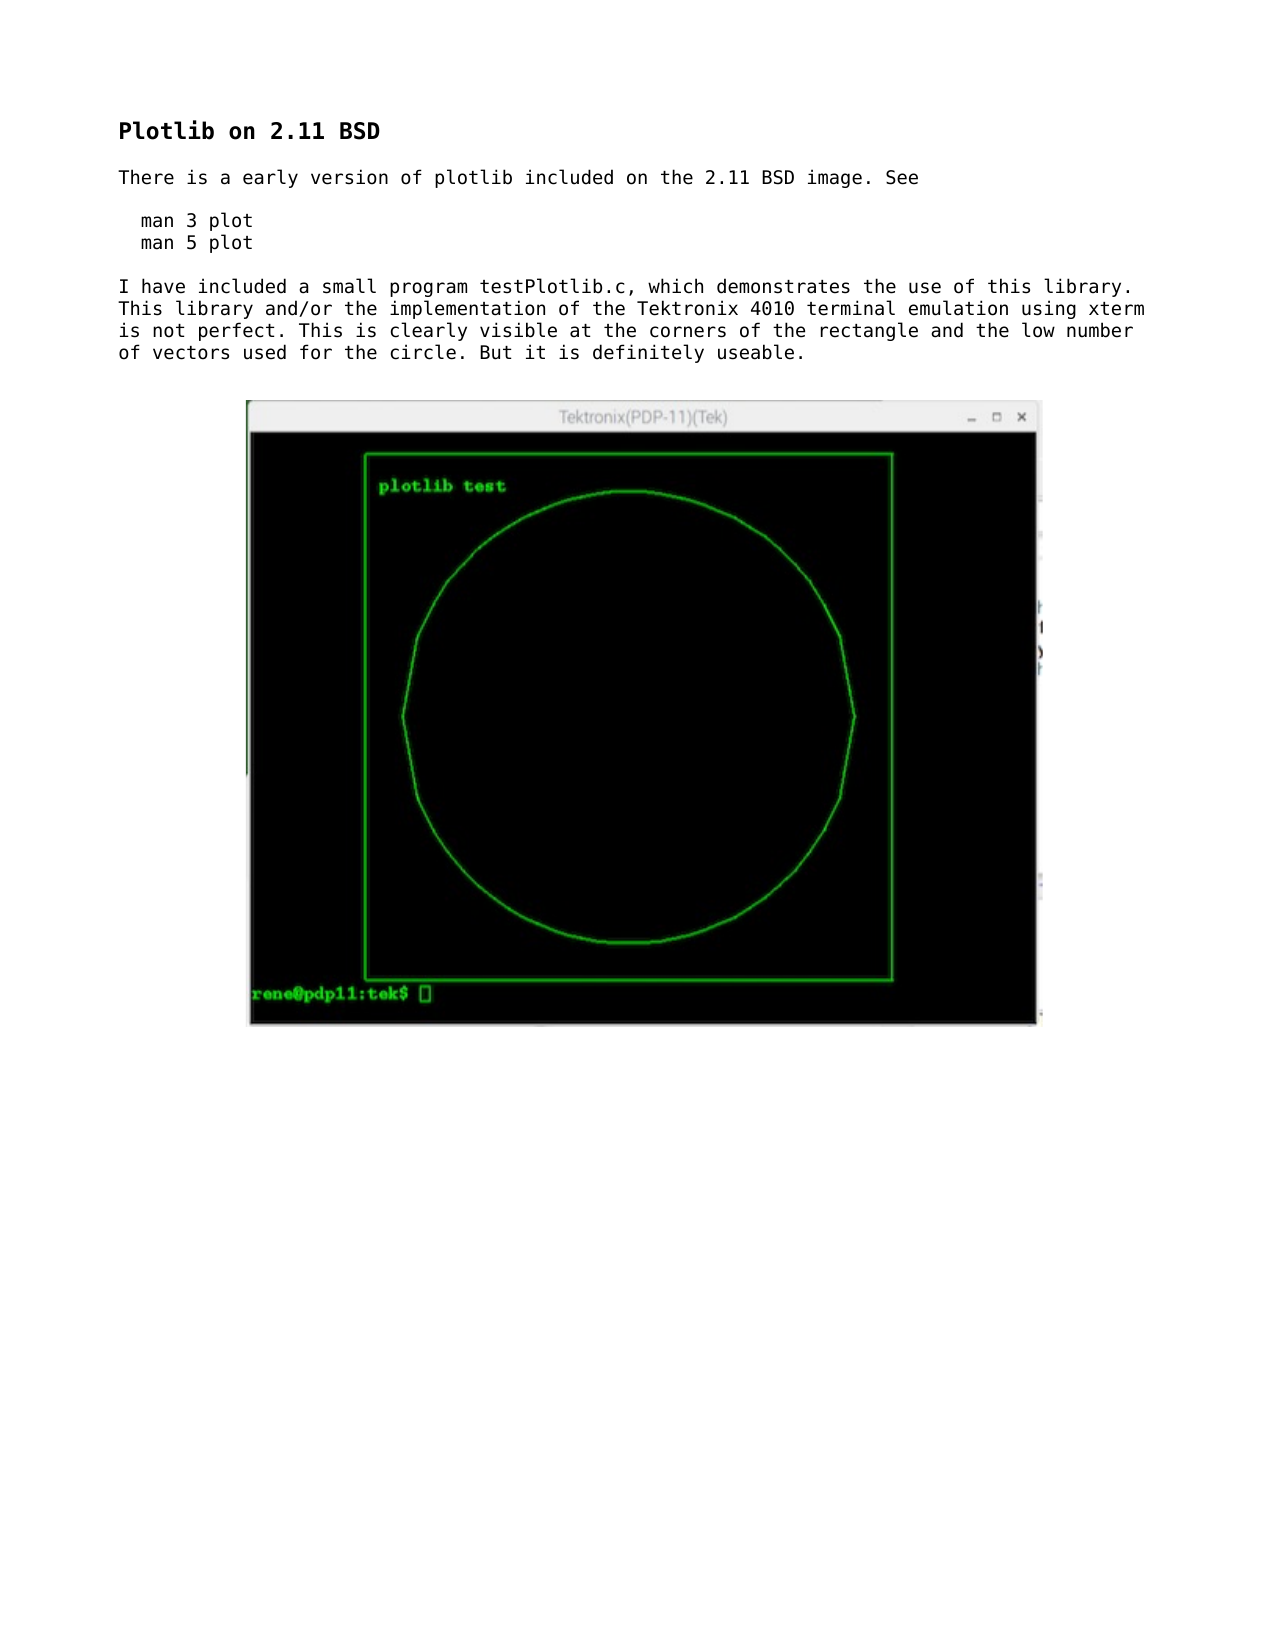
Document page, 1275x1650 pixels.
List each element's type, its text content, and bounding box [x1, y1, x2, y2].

picture [245, 400, 1043, 1027]
text man 5 plot [118, 232, 1157, 254]
text I have included a small program testPlotlib.c, which demonstrates the use of this library. This library and/or the implementation of the Tektronix 4010 terminal emulation using xterm is not perfect. This is clearly visible at the corners of the rectangle and the low number of vectors used for the circle. But it is definitely useable. [118, 276, 1157, 363]
text man 3 plot [118, 210, 1157, 232]
text There is a early version of plotlib included on the 2.11 BSD image. See [118, 167, 1157, 188]
text Plotlib on 2.11 BSD [118, 118, 1157, 145]
